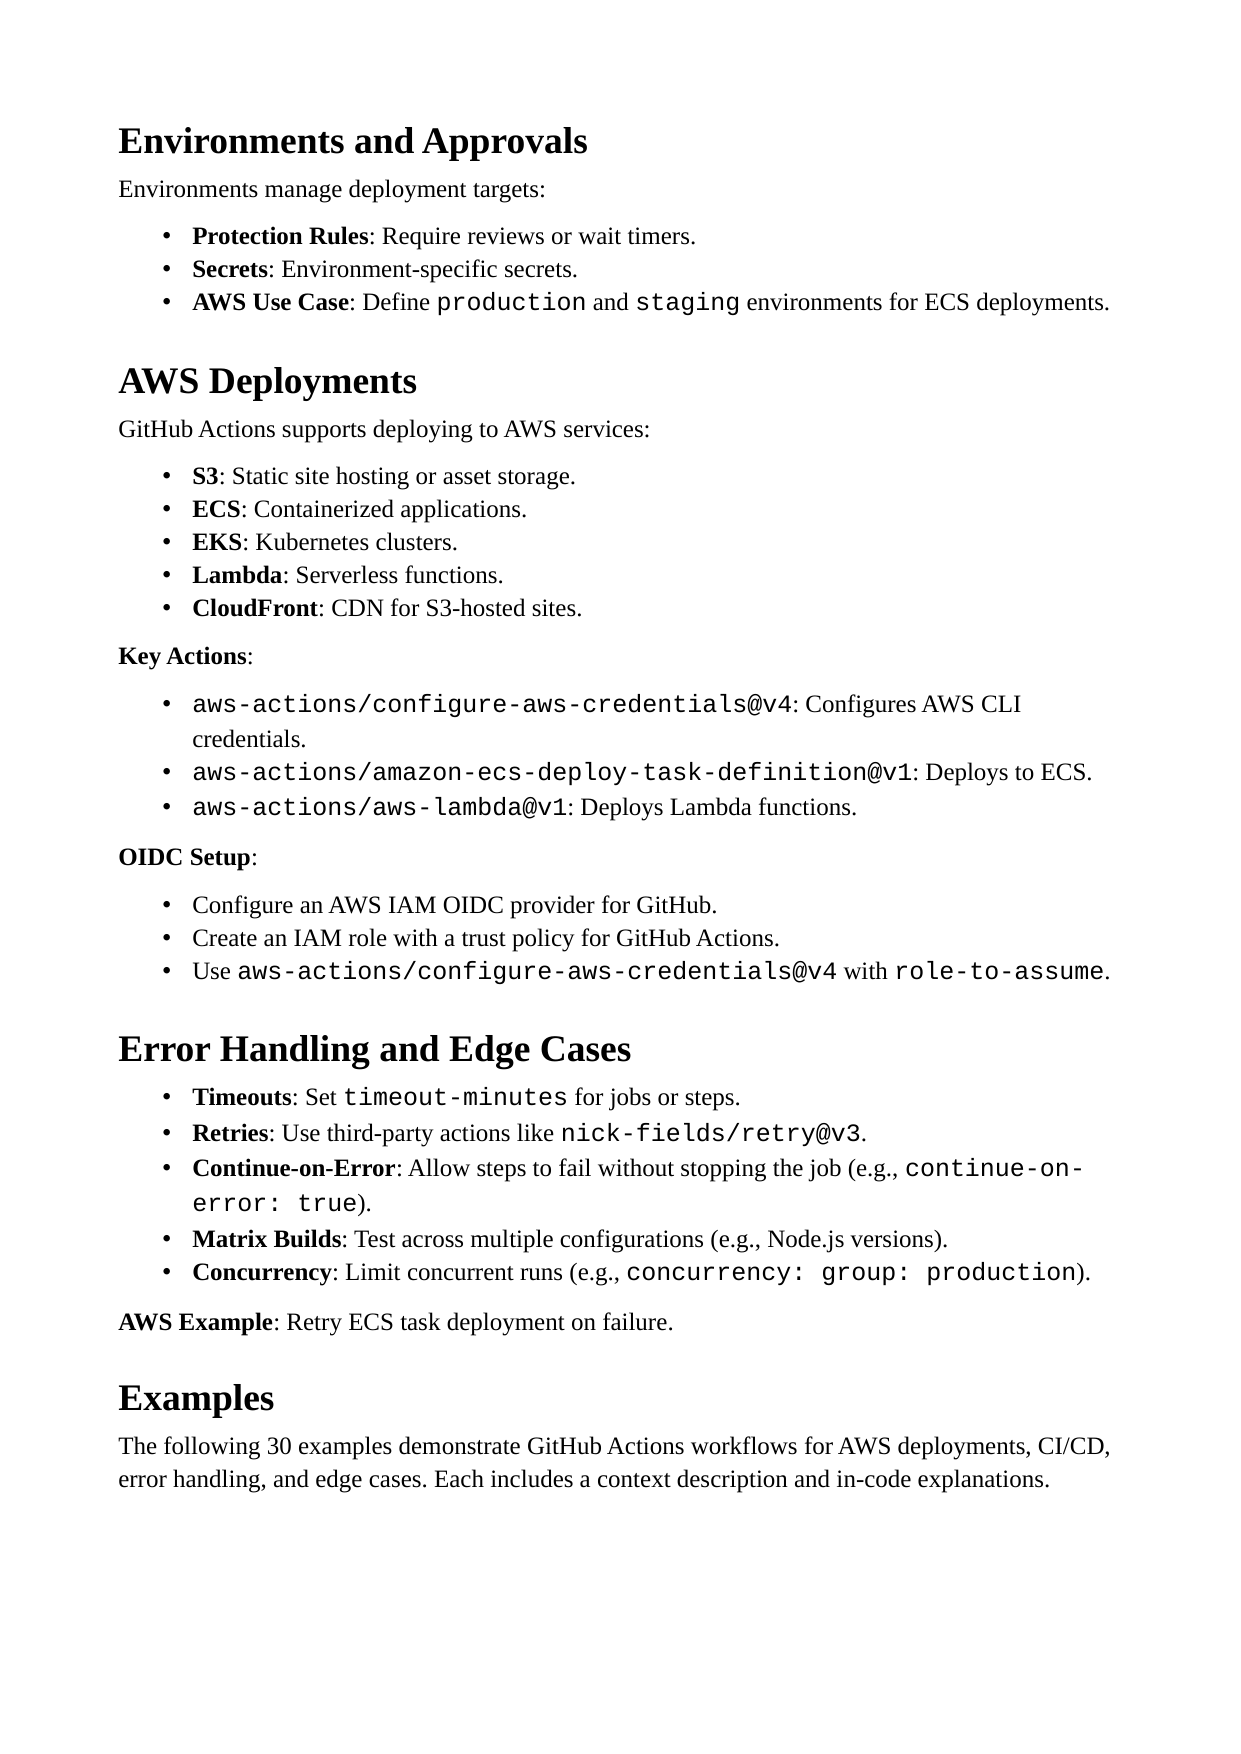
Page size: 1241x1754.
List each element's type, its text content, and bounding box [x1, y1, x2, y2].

subtitle Error Handling and Edge Cases [118, 1027, 1122, 1070]
list aws-actions/aws-lambda@v1: Deploys Lambda functions. [162, 792, 1122, 823]
list Timeouts: Set timeout-minutes for jobs or steps. [162, 1082, 1122, 1113]
list Matrix Builds: Test across multiple configurations (e.g., Node.js versions). [162, 1224, 1122, 1252]
text Key Actions: [118, 641, 1122, 670]
list aws-actions/amazon-ecs-deploy-task-definition@v1: Deploys to ECS. [162, 757, 1122, 788]
list Lambda: Serverless functions. [162, 561, 1122, 589]
list Continue-on-Error: Allow steps to fail without stopping the job (e.g., continue-on-error: true). [162, 1153, 1122, 1219]
list Configure an AWS IAM OIDC provider for GitHub. [162, 890, 1122, 919]
list Use aws-actions/configure-aws-credentials@v4 with role-to-assume. [162, 956, 1122, 987]
text AWS Example: Retry ECS task deployment on failure. [118, 1307, 1122, 1336]
list Secrets: Environment-specific secrets. [162, 254, 1122, 283]
list S3: Static site hosting or asset storage. [162, 461, 1122, 490]
text The following 30 examples demonstrate GitHub Actions workflows for AWS deployments, CI/CD, error handling, and edge cases. Each includes a context description and in-code explanations. [118, 1431, 1122, 1493]
subtitle Environments and Approvals [118, 118, 1122, 161]
subtitle AWS Deployments [118, 358, 1122, 401]
list Create an IAM role with a trust policy for GitHub Actions. [162, 923, 1122, 952]
text Environments manage deployment targets: [118, 174, 1122, 202]
subtitle Examples [118, 1375, 1122, 1418]
list Retries: Use third-party actions like nick-fields/retry@v3. [162, 1118, 1122, 1149]
list CloudFront: CDN for S3-hosted sites. [162, 593, 1122, 622]
text GitHub Actions supports deploying to AWS services: [118, 414, 1122, 443]
text OIDC Setup: [118, 842, 1122, 871]
list ECS: Containerized applications. [162, 494, 1122, 523]
list Concurrency: Limit concurrent runs (e.g., concurrency: group: production). [162, 1257, 1122, 1288]
list aws-actions/configure-aws-credentials@v4: Configures AWS CLI credentials. [162, 689, 1122, 753]
list AWS Use Case: Define production and staging environments for ECS deployments. [162, 287, 1122, 318]
list EKS: Kubernetes clusters. [162, 527, 1122, 556]
list Protection Rules: Require reviews or wait timers. [162, 221, 1122, 250]
